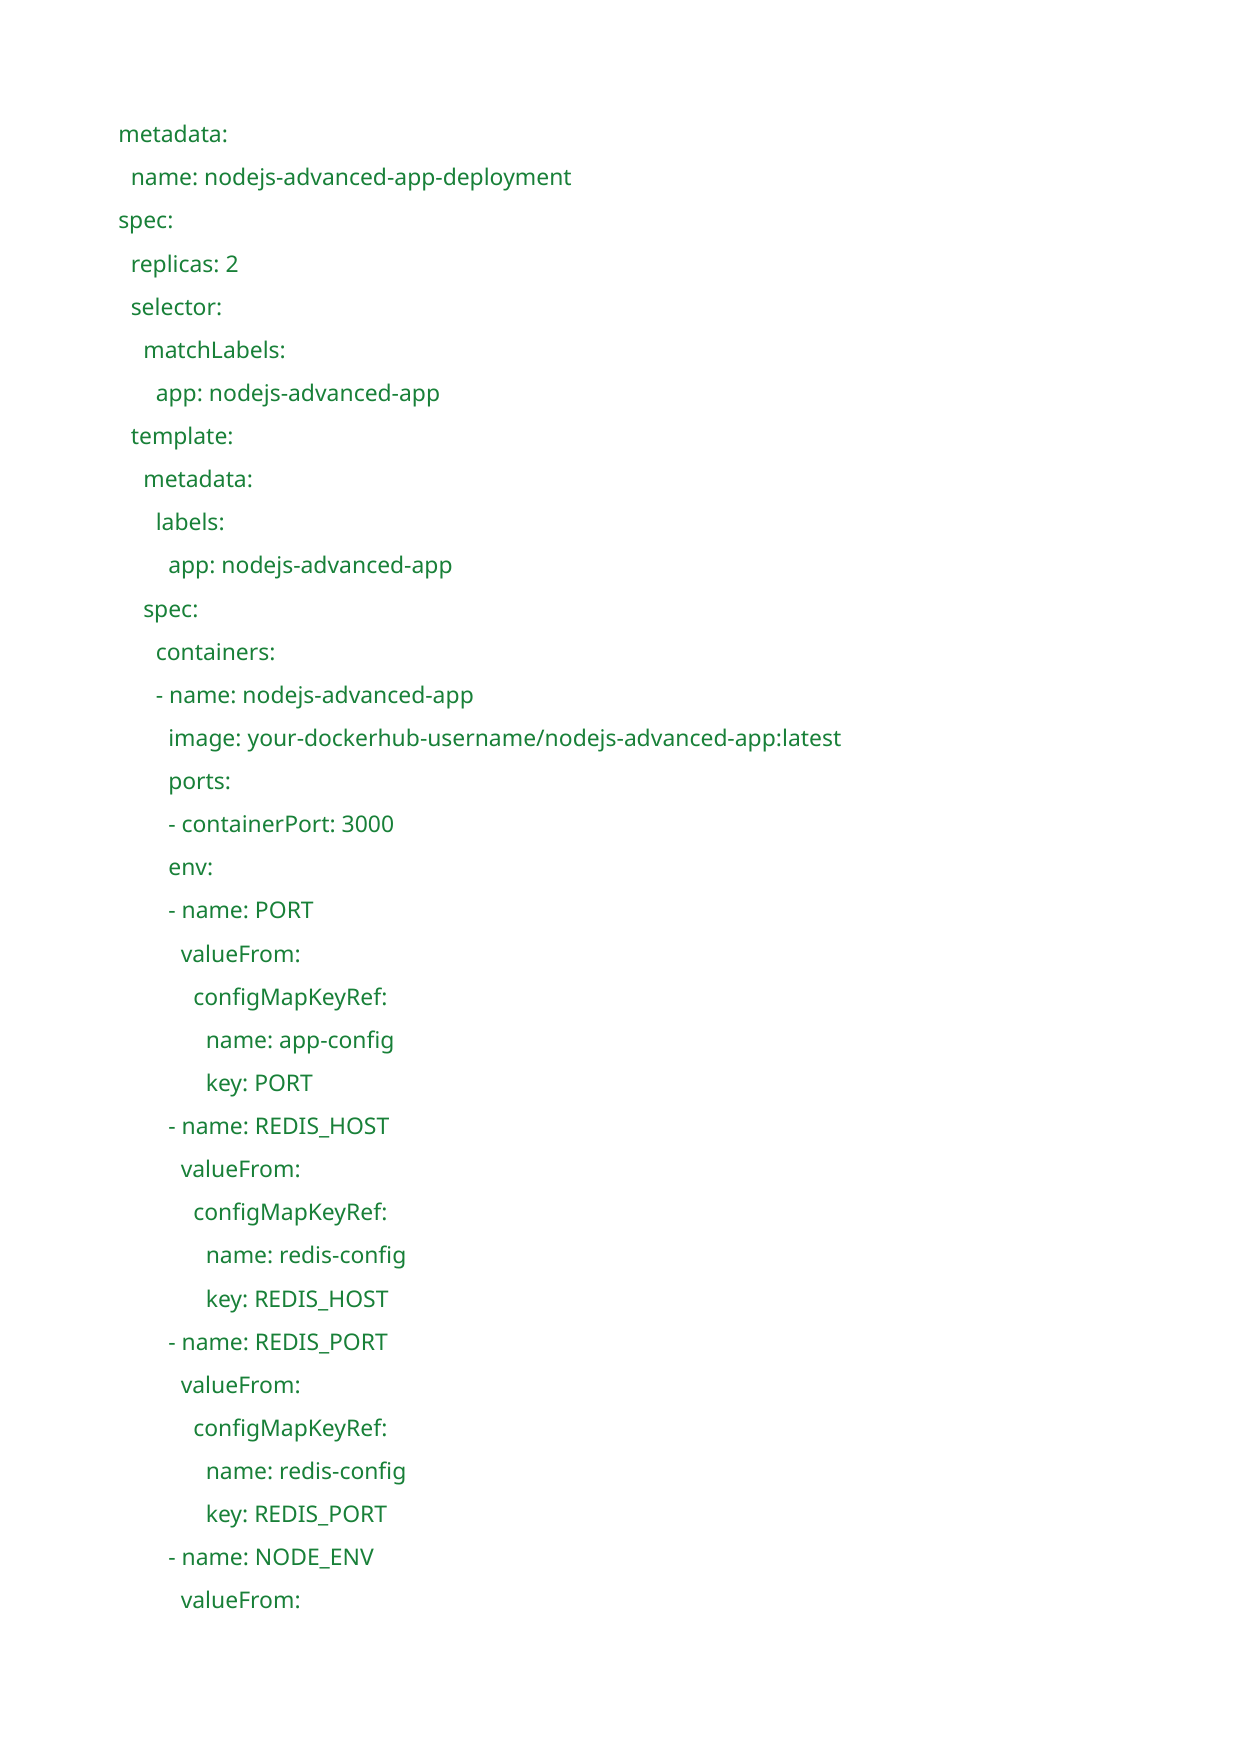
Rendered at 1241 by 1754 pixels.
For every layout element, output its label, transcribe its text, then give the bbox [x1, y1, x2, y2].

text spec: [118, 204, 1122, 236]
text app: nodejs-advanced-app [118, 549, 1122, 581]
text key: REDIS_HOST [118, 1282, 1122, 1314]
text name: redis-config [118, 1455, 1122, 1486]
text configMapKeyRef: [118, 1196, 1122, 1227]
text spec: [118, 592, 1122, 624]
text metadata: [118, 463, 1122, 494]
text selector: [118, 291, 1122, 322]
text - name: REDIS_HOST [118, 1110, 1122, 1141]
text - containerPort: 3000 [118, 808, 1122, 839]
text - name: REDIS_PORT [118, 1326, 1122, 1357]
text app: nodejs-advanced-app [118, 377, 1122, 408]
text configMapKeyRef: [118, 1412, 1122, 1443]
text name: nodejs-advanced-app-deployment [118, 161, 1122, 192]
text labels: [118, 506, 1122, 537]
text key: PORT [118, 1067, 1122, 1098]
text - name: PORT [118, 894, 1122, 926]
text metadata: [118, 118, 1122, 149]
text name: redis-config [118, 1239, 1122, 1271]
text - name: nodejs-advanced-app [118, 679, 1122, 710]
text key: REDIS_PORT [118, 1498, 1122, 1529]
text valueFrom: [118, 1369, 1122, 1400]
text template: [118, 420, 1122, 451]
text valueFrom: [118, 1584, 1122, 1616]
text env: [118, 851, 1122, 882]
text configMapKeyRef: [118, 981, 1122, 1012]
text image: your-dockerhub-username/nodejs-advanced-app:latest [118, 722, 1122, 753]
text replicas: 2 [118, 247, 1122, 279]
text valueFrom: [118, 1153, 1122, 1184]
text name: app-config [118, 1024, 1122, 1055]
text valueFrom: [118, 937, 1122, 969]
text containers: [118, 636, 1122, 667]
text - name: NODE_ENV [118, 1541, 1122, 1572]
text matchLabels: [118, 334, 1122, 365]
text ports: [118, 765, 1122, 796]
